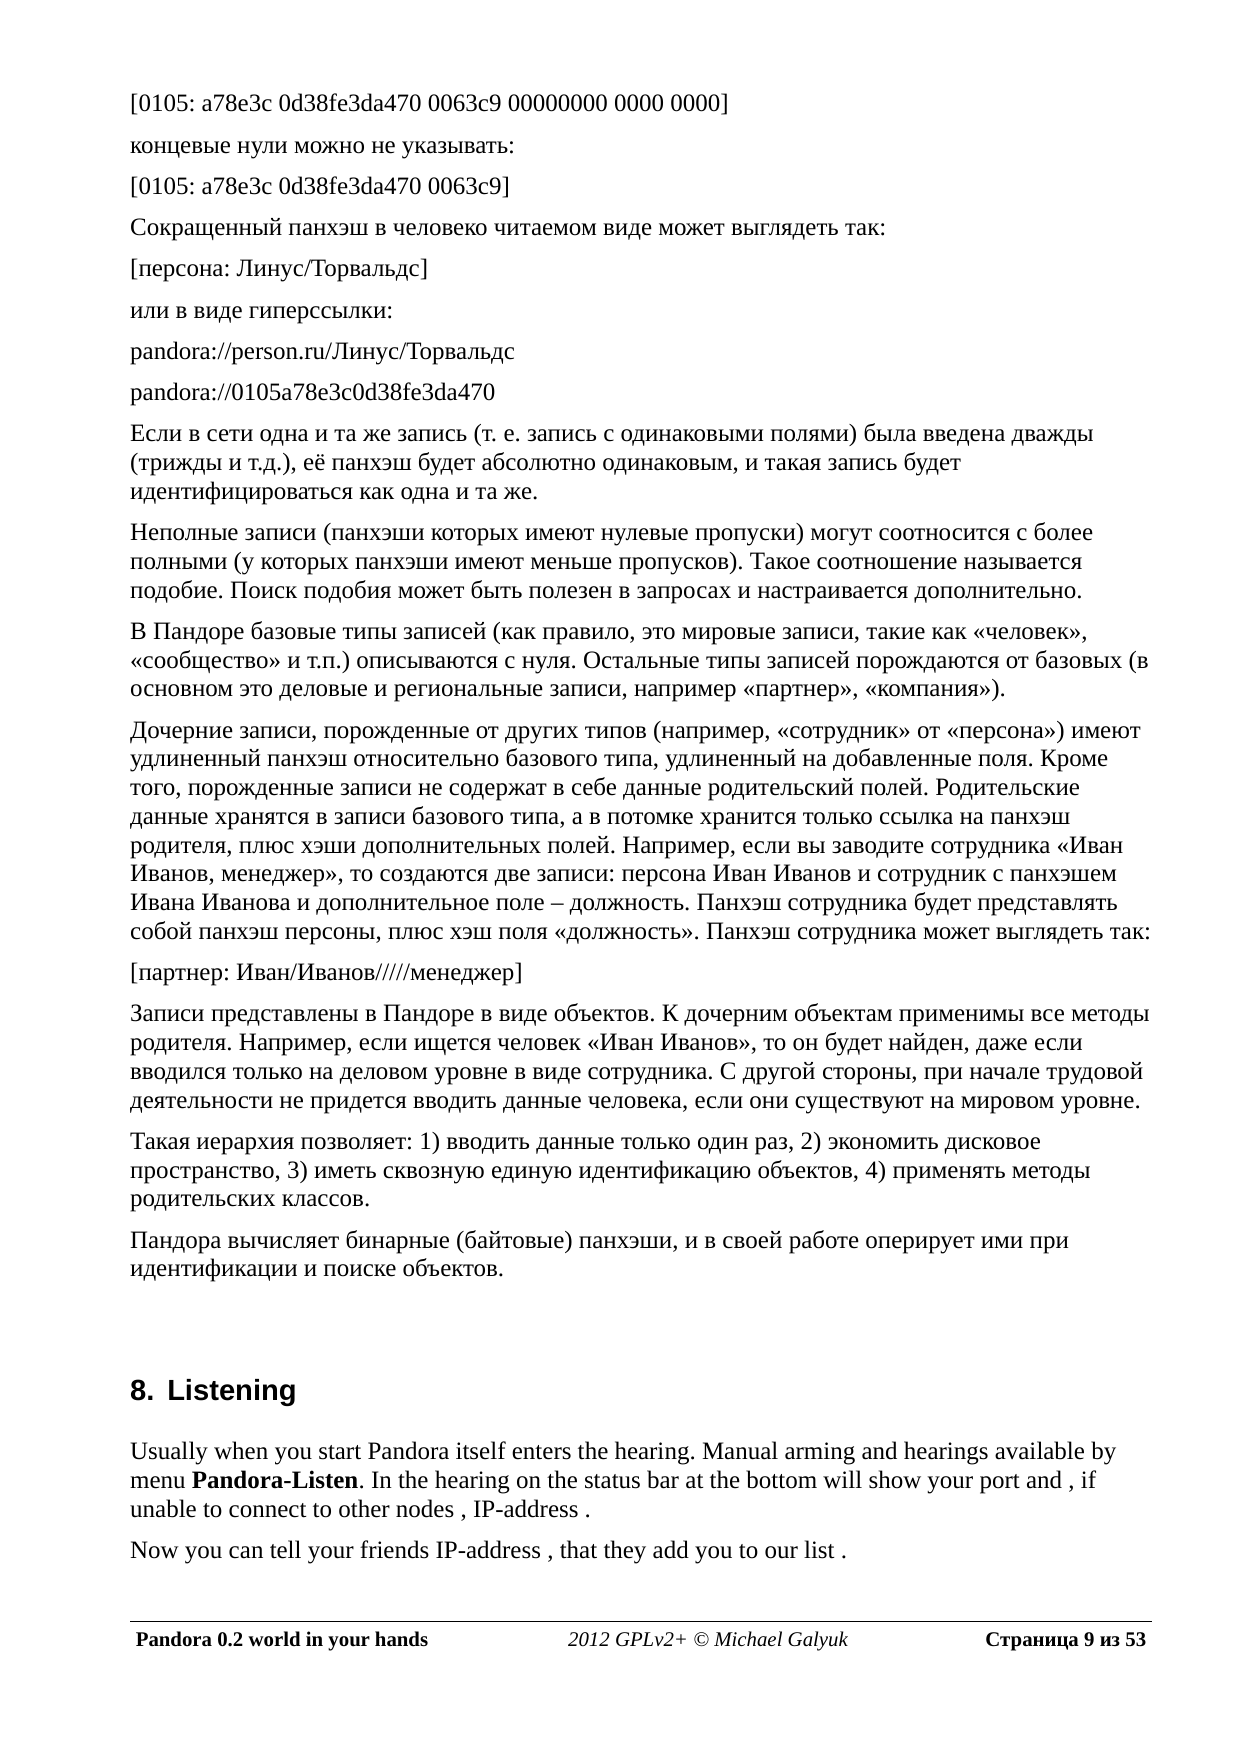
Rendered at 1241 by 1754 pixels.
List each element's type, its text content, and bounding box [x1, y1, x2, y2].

text [0105: a78e3c 0d38fe3da470 0063c9 00000000 0000 0000] [130, 88, 1152, 117]
text Now you can tell your friends IP-address , that they add you to our list . [130, 1535, 1152, 1564]
text Неполные записи (панхэши которых имеют нулевые пропуски) могут соотносится с более полными (у которых панхэши имеют меньше пропусков). Такое соотношение называется подобие. Поиск подобия может быть полезен в запросах и настраивается дополнительно. [130, 517, 1152, 603]
text Пандора вычисляет бинарные (байтовые) панхэши, и в своей работе оперирует ими при идентификации и поиске объектов. [130, 1225, 1152, 1282]
text концевые нули можно не указывать: [130, 130, 1152, 158]
text Такая иерархия позволяет: 1) вводить данные только один раз, 2) экономить дисковое пространство, 3) иметь сквозную единую идентификацию объектов, 4) применять методы родительских классов. [130, 1126, 1152, 1212]
text pandora://person.ru/Линус/Торвальдс [130, 336, 1152, 365]
text Записи представлены в Пандоре в виде объектов. К дочерним объектам применимы все методы родителя. Например, если ищется человек «Иван Иванов», то он будет найден, даже если вводился только на деловом уровне в виде сотрудника. С другой стороны, при начале трудовой деятельности не придется вводить данные человека, если они существуют на мировом уровне. [130, 998, 1152, 1113]
text В Пандоре базовые типы записей (как правило, это мировые записи, такие как «человек», «сообщество» и т.п.) описываются с нуля. Остальные типы записей порождаются от базовых (в основном это деловые и региональные записи, например «партнер», «компания»). [130, 616, 1152, 702]
text pandora://0105a78e3c0d38fe3da470 [130, 377, 1152, 406]
text Сокращенный панхэш в человеко читаемом виде может выглядеть так: [130, 212, 1152, 241]
text [партнер: Иван/Иванов/////менеджер] [130, 957, 1152, 986]
text Дочерние записи, порожденные от других типов (например, «сотрудник» от «персона») имеют удлиненный панхэш относительно базового типа, удлиненный на добавленные поля. Кроме того, порожденные записи не содержат в себе данные родительский полей. Родительские данные хранятся в записи базового типа, а в потомке хранится только ссылка на панхэш родителя, плюс хэши дополнительных полей. Например, если вы заводите сотрудника «Иван Иванов, менеджер», то создаются две записи: персона Иван Иванов и сотрудник с панхэшем Ивана Иванова и дополнительное поле – должность. Панхэш сотрудника будет представлять собой панхэш персоны, плюс хэш поля «должность». Панхэш сотрудника может выглядеть так: [130, 715, 1152, 945]
text Если в сети одна и та же запись (т. е. запись с одинаковыми полями) была введена дважды (трижды и т.д.), её панхэш будет абсолютно одинаковым, и такая запись будет идентифицироваться как одна и та же. [130, 418, 1152, 505]
text Usually when you start Pandora itself enters the hearing. Manual arming and hearings available by menu Pandora-Listen. In the hearing on the status bar at the bottom will show your port and , if unable to connect to other nodes , IP-address . [130, 1436, 1152, 1523]
text или в виде гиперссылки: [130, 295, 1152, 323]
text [0105: a78e3c 0d38fe3da470 0063c9] [130, 171, 1152, 200]
text [персона: Линус/Торвальдс] [130, 253, 1152, 282]
subtitle Listening [130, 1373, 1152, 1406]
